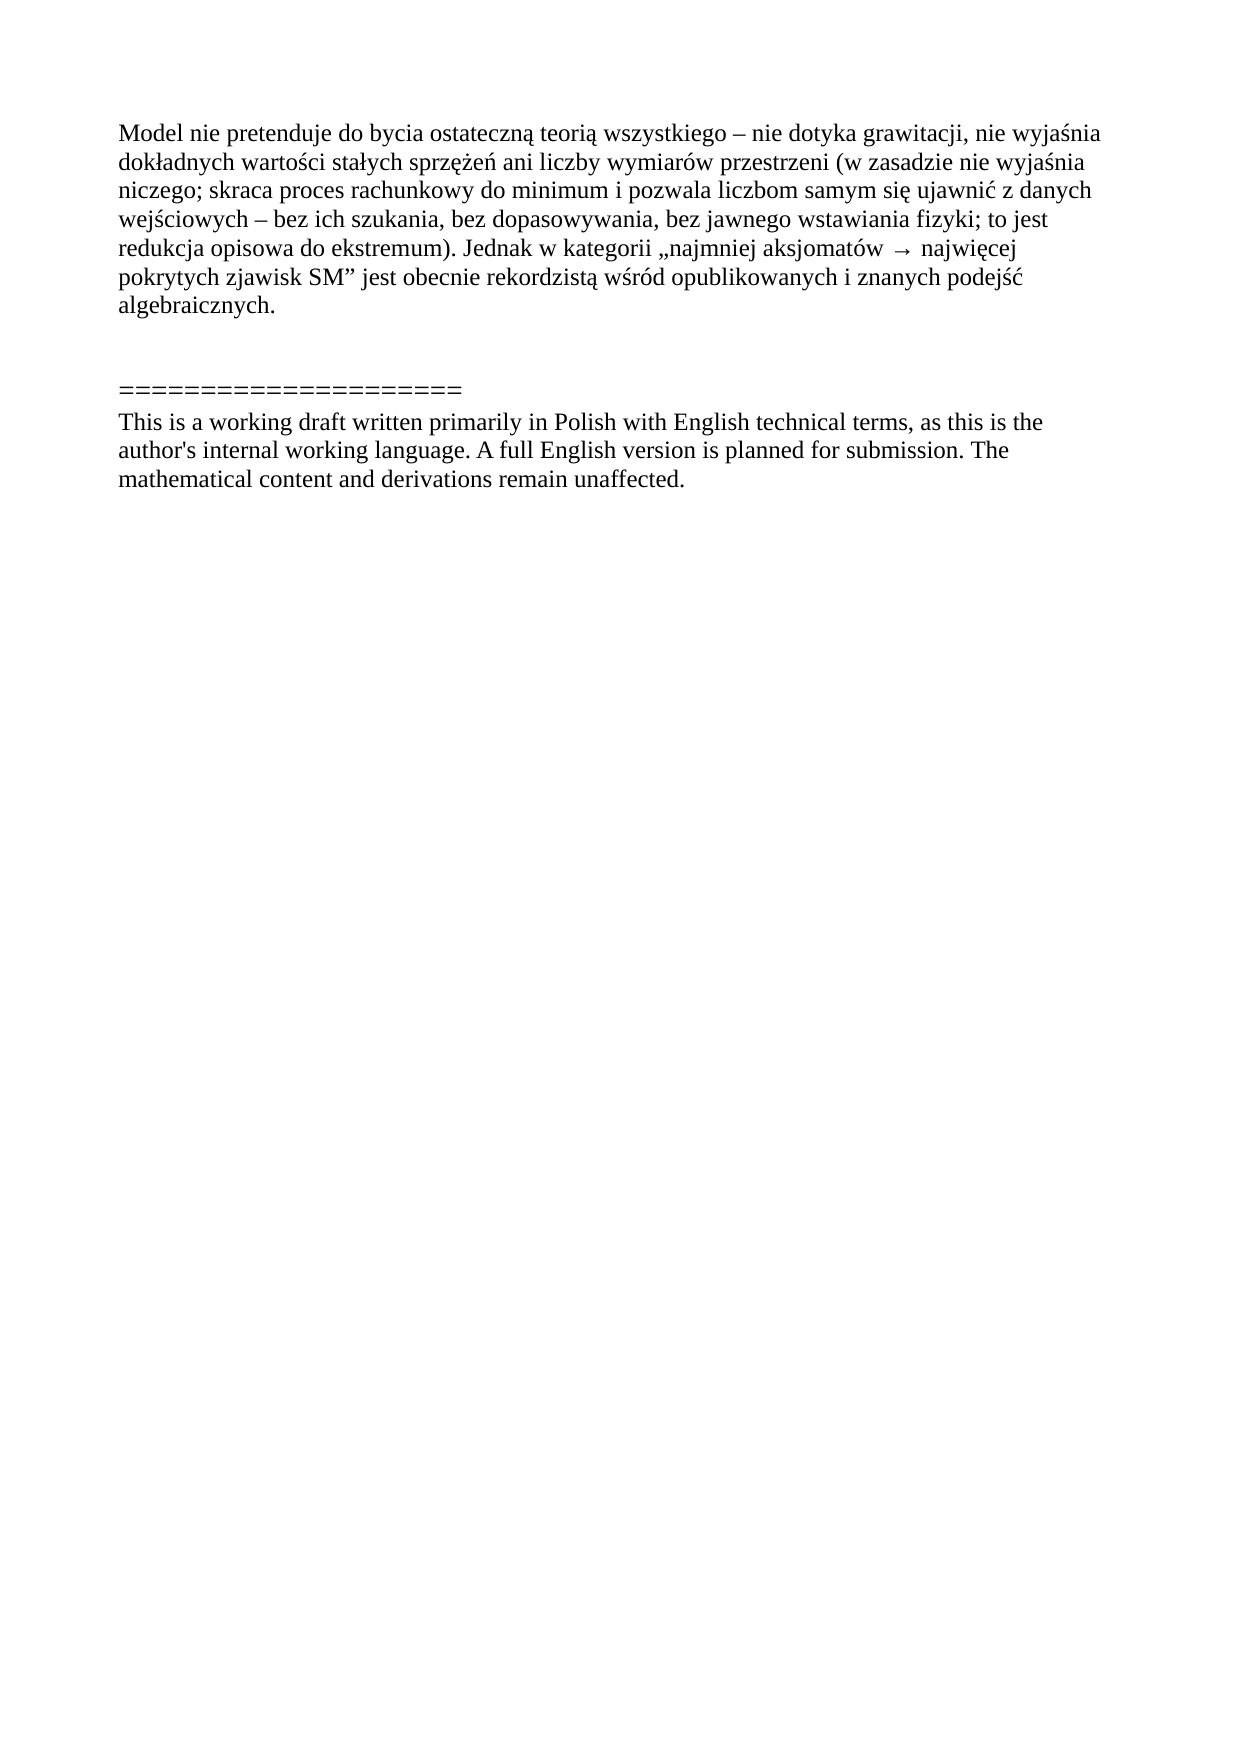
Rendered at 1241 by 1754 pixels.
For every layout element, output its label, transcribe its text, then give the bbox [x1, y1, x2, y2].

text This is a working draft written primarily in Polish with English technical terms, as this is the author's internal working language. A full English version is planned for submission. The mathematical content and derivations remain unaffected. [118, 407, 1122, 493]
text ===================== [118, 373, 1122, 407]
text Model nie pretenduje do bycia ostateczną teorią wszystkiego – nie dotyka grawitacji, nie wyjaśnia dokładnych wartości stałych sprzężeń ani liczby wymiarów przestrzeni (w zasadzie nie wyjaśnia niczego; skraca proces rachunkowy do minimum i pozwala liczbom samym się ujawnić z danych wejściowych – bez ich szukania, bez dopasowywania, bez jawnego wstawiania fizyki; to jest redukcja opisowa do ekstremum). Jednak w kategorii „najmniej aksjomatów → najwięcej pokrytych zjawisk SM” jest obecnie rekordzistą wśród opublikowanych i znanych podejść algebraicznych. [118, 118, 1122, 319]
